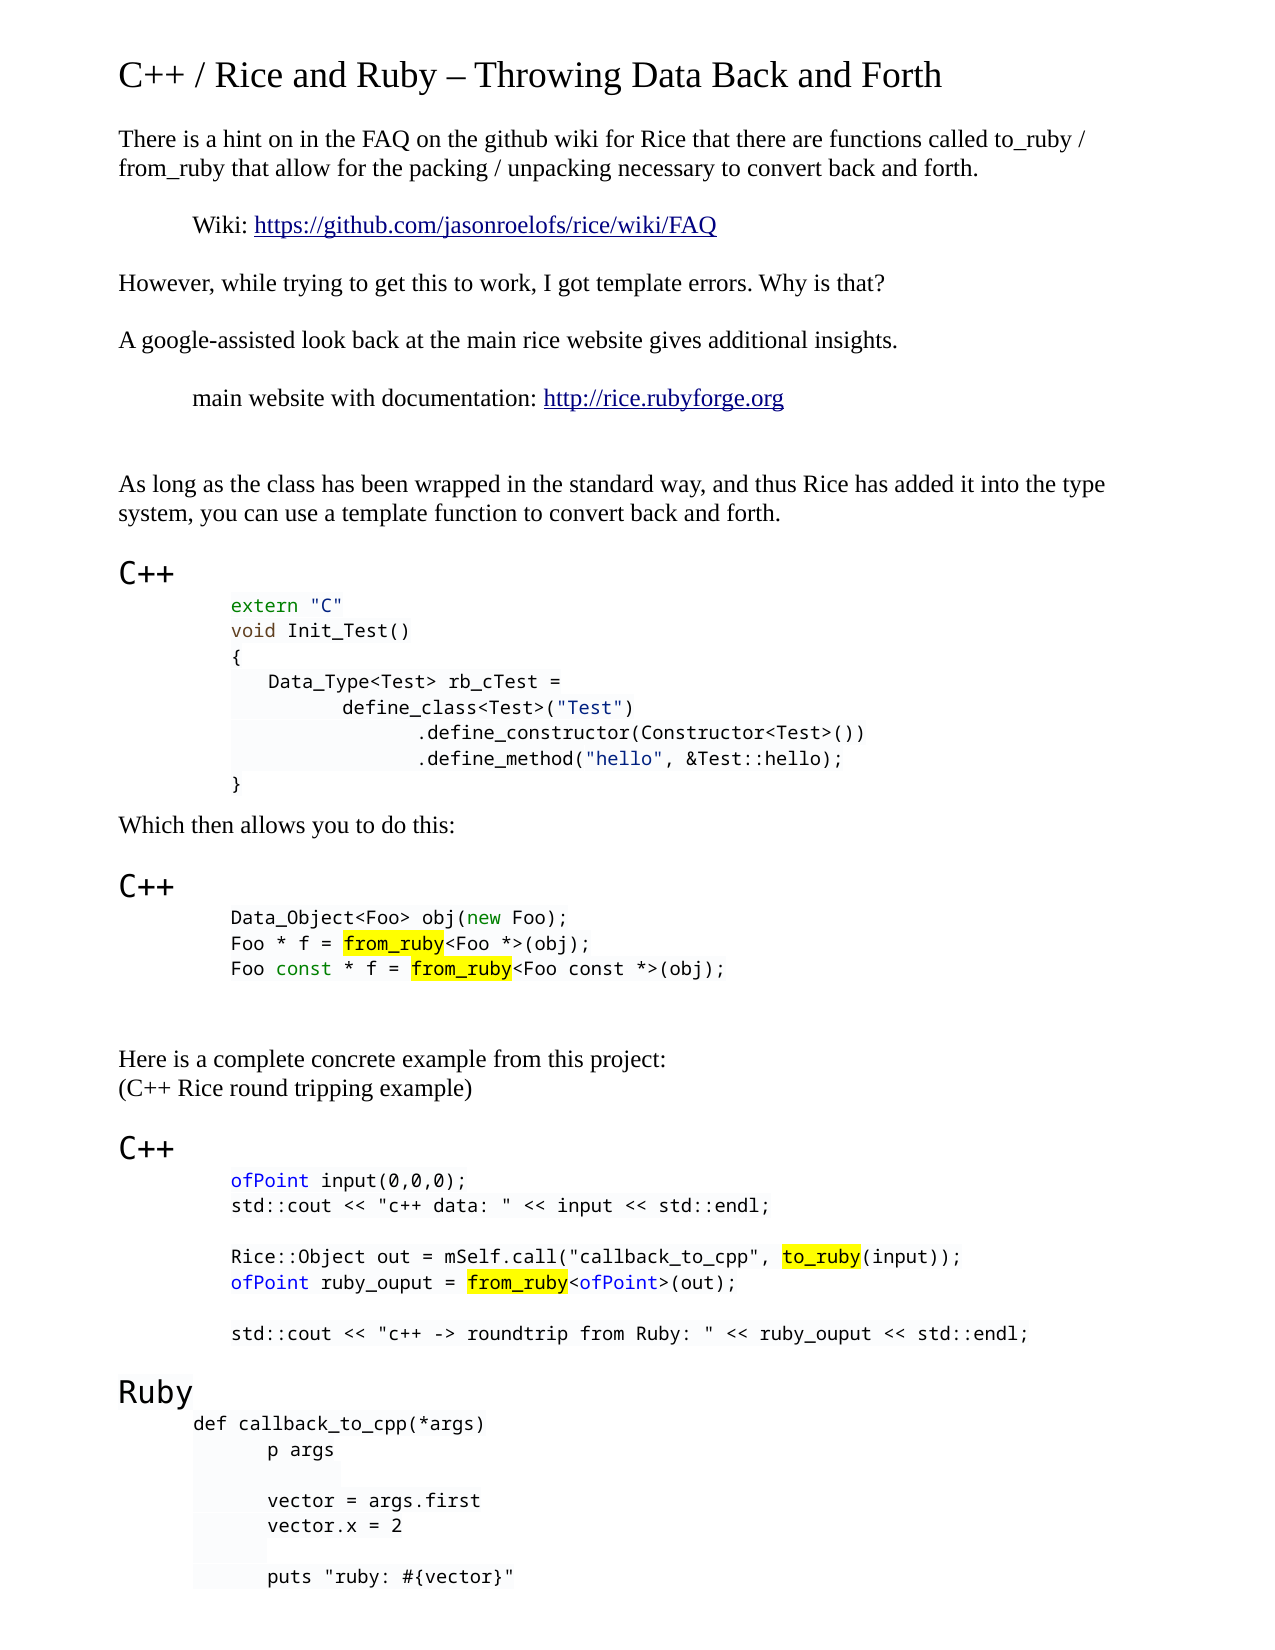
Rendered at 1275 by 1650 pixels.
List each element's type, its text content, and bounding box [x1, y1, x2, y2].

text define_class<Test>("Test") [231, 694, 1157, 719]
text C++ [118, 868, 1157, 904]
text ofPoint ruby_ouput = from_ruby<ofPoint>(out); [231, 1269, 1157, 1294]
text C++ [118, 1131, 1157, 1167]
text vector = args.first [193, 1487, 1157, 1512]
text However, while trying to get this to work, I got template errors. Why is that? [118, 268, 1157, 297]
text def callback_to_cpp(*args) [193, 1410, 1157, 1436]
text Data_Object<Foo> obj(new Foo); [231, 904, 1157, 930]
text A google-assisted look back at the main rice website gives additional insights. [118, 326, 1157, 354]
text extern "C" [231, 592, 1157, 617]
text As long as the class has been wrapped in the standard way, and thus Rice has added it into the type system, you can use a template function to convert back and forth. [118, 469, 1157, 527]
text Which then allows you to do this: [118, 811, 1157, 839]
text C++ / Rice and Ruby – Throwing Data Back and Forth [118, 52, 1157, 96]
text void Init_Test() [231, 617, 1157, 643]
text Data_Type<Test> rb_cTest = [231, 668, 1157, 694]
text Here is a complete concrete example from this project: [118, 1044, 1157, 1073]
text p args [193, 1436, 1157, 1461]
text puts "ruby: #{vector}" [193, 1563, 1157, 1589]
text ofPoint input(0,0,0); [231, 1167, 1157, 1192]
text std::cout << "c++ data: " << input << std::endl; [231, 1192, 1157, 1218]
text Ruby [118, 1374, 1157, 1410]
text Rice::Object out = mSelf.call("callback_to_cpp", to_ruby(input)); [231, 1243, 1157, 1269]
text There is a hint on in the FAQ on the github wiki for Rice that there are functions called to_ruby / from_ruby that allow for the packing / unpacking necessary to convert back and forth. [118, 124, 1157, 182]
text Foo const * f = from_ruby<Foo const *>(obj); [231, 956, 1157, 981]
text Wiki: https://github.com/jasonroelofs/rice/wiki/FAQ [118, 211, 1157, 239]
text .define_constructor(Constructor<Test>()) [231, 719, 1157, 745]
text { [231, 643, 1157, 668]
text .define_method("hello", &Test::hello); [231, 745, 1157, 771]
text vector.x = 2 [193, 1512, 1157, 1538]
text main website with documentation: http://rice.rubyforge.org [118, 383, 1157, 412]
text (C++ Rice round tripping example) [118, 1073, 1157, 1102]
text } [231, 771, 1157, 796]
text C++ [118, 556, 1157, 592]
text std::cout << "c++ -> roundtrip from Ruby: " << ruby_ouput << std::endl; [231, 1320, 1157, 1346]
text Foo * f = from_ruby<Foo *>(obj); [231, 930, 1157, 956]
